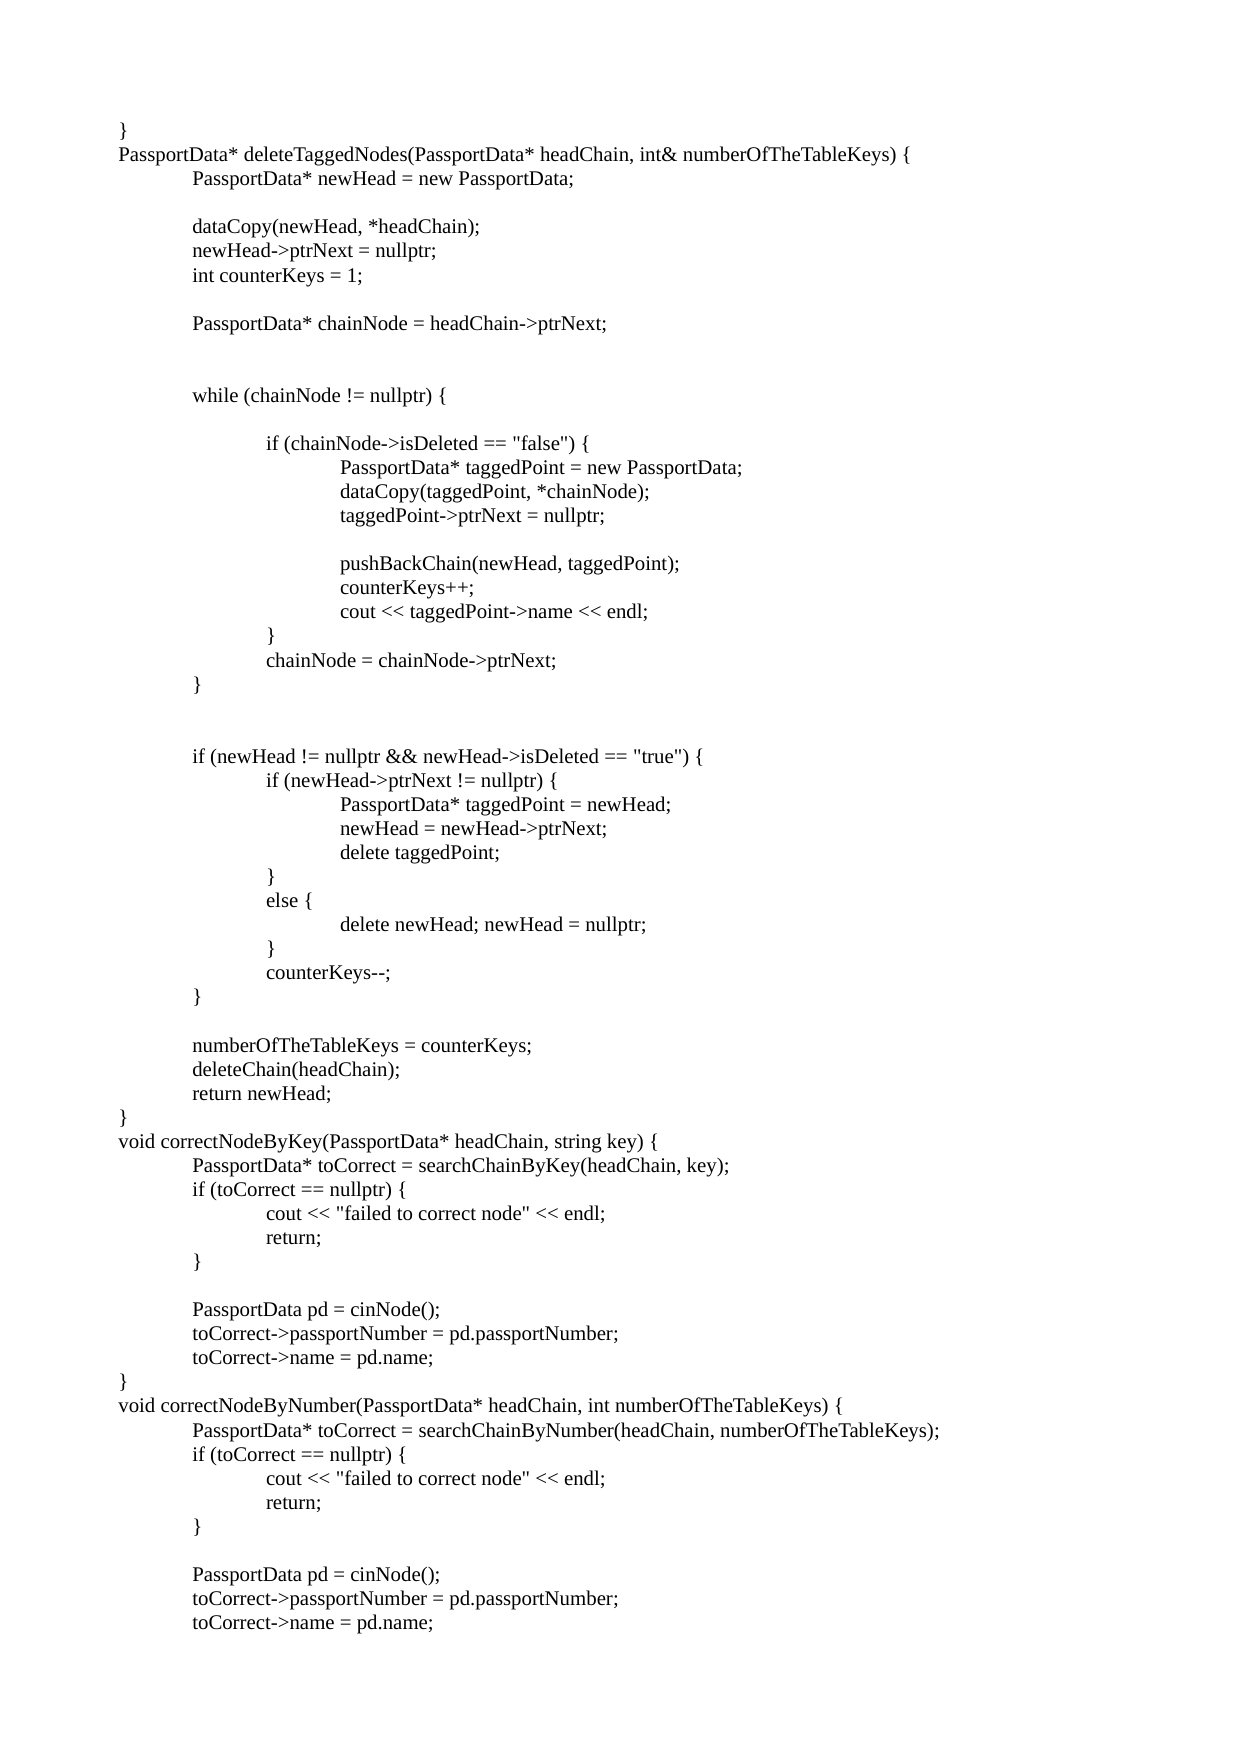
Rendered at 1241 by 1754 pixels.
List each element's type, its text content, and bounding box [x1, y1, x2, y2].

text delete taggedPoint; [118, 840, 1122, 864]
text delete newHead; newHead = nullptr; [118, 912, 1122, 936]
text } [118, 1514, 1122, 1538]
text toCorrect->passportNumber = pd.passportNumber; [118, 1321, 1122, 1345]
text } [118, 672, 1122, 696]
text } [118, 1369, 1122, 1393]
text } [118, 984, 1122, 1008]
text taggedPoint->ptrNext = nullptr; [118, 503, 1122, 527]
text PassportData* chainNode = headChain->ptrNext; [118, 311, 1122, 335]
text toCorrect->name = pd.name; [118, 1345, 1122, 1369]
text while (chainNode != nullptr) { [118, 383, 1122, 407]
text chainNode = chainNode->ptrNext; [118, 647, 1122, 672]
text deleteChain(headChain); [118, 1057, 1122, 1081]
text int counterKeys = 1; [118, 262, 1122, 287]
text newHead = newHead->ptrNext; [118, 816, 1122, 840]
text if (newHead->ptrNext != nullptr) { [118, 768, 1122, 792]
text pushBackChain(newHead, taggedPoint); [118, 551, 1122, 575]
text } [118, 936, 1122, 960]
text cout << taggedPoint->name << endl; [118, 599, 1122, 623]
text } [118, 1249, 1122, 1273]
text return; [118, 1225, 1122, 1249]
text PassportData* newHead = new PassportData; [118, 166, 1122, 190]
text PassportData* toCorrect = searchChainByNumber(headChain, numberOfTheTableKeys); [118, 1417, 1122, 1442]
text if (newHead != nullptr && newHead->isDeleted == "true") { [118, 744, 1122, 768]
text void correctNodeByKey(PassportData* headChain, string key) { [118, 1129, 1122, 1153]
text } [118, 623, 1122, 647]
text if (chainNode->isDeleted == "false") { [118, 431, 1122, 455]
text PassportData* toCorrect = searchChainByKey(headChain, key); [118, 1153, 1122, 1177]
text else { [118, 888, 1122, 912]
text } [118, 118, 1122, 142]
text PassportData pd = cinNode(); [118, 1562, 1122, 1586]
text PassportData* taggedPoint = newHead; [118, 792, 1122, 816]
text void correctNodeByNumber(PassportData* headChain, int numberOfTheTableKeys) { [118, 1393, 1122, 1417]
text cout << "failed to correct node" << endl; [118, 1466, 1122, 1490]
text return newHead; [118, 1081, 1122, 1105]
text newHead->ptrNext = nullptr; [118, 238, 1122, 262]
text counterKeys++; [118, 575, 1122, 599]
text toCorrect->passportNumber = pd.passportNumber; [118, 1586, 1122, 1610]
text } [118, 1105, 1122, 1129]
text dataCopy(taggedPoint, *chainNode); [118, 479, 1122, 503]
text counterKeys--; [118, 960, 1122, 984]
text } [118, 864, 1122, 888]
text toCorrect->name = pd.name; [118, 1610, 1122, 1634]
text PassportData* taggedPoint = new PassportData; [118, 455, 1122, 479]
text numberOfTheTableKeys = counterKeys; [118, 1032, 1122, 1057]
text return; [118, 1490, 1122, 1514]
text if (toCorrect == nullptr) { [118, 1177, 1122, 1201]
text PassportData pd = cinNode(); [118, 1297, 1122, 1321]
text PassportData* deleteTaggedNodes(PassportData* headChain, int& numberOfTheTableKeys) { [118, 142, 1122, 166]
text cout << "failed to correct node" << endl; [118, 1201, 1122, 1225]
text dataCopy(newHead, *headChain); [118, 214, 1122, 238]
text if (toCorrect == nullptr) { [118, 1442, 1122, 1466]
